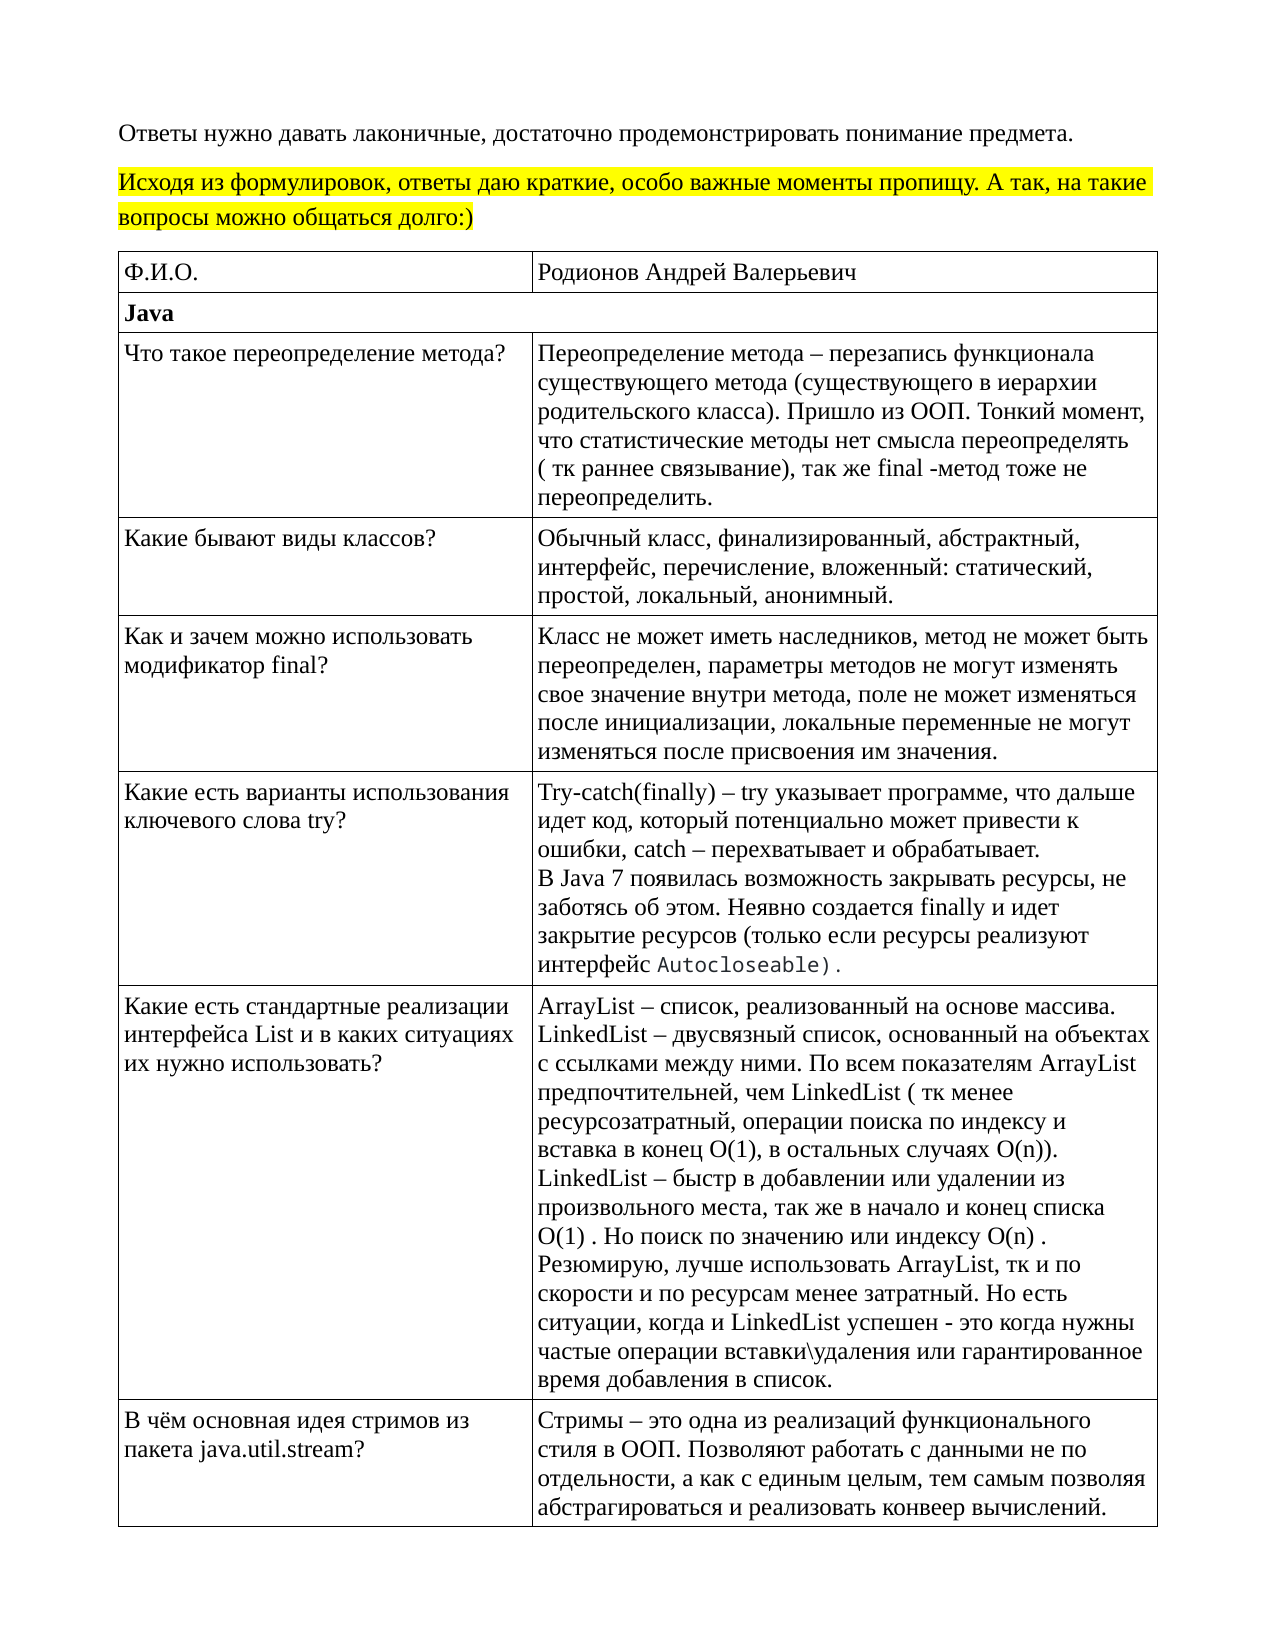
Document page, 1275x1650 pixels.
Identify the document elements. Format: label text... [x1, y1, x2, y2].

table_cell Обычный класс, финализированный, абстрактный, интерфейс, перечисление, вложенный: статический, простой, локальный, анонимный. [533, 518, 1157, 615]
table_cell Try-catch(finally) – try указывает программе, что дальше идет код, который потенциально может привести к ошибки, catch – перехватывает и обрабатывает. В Java 7 появилась возможность закрывать ресурсы, не заботясь об этом. Неявно создается finally и идет закрытие ресурсов (только если ресурсы реализуют интерфейс Autocloseable). [533, 772, 1157, 984]
table_cell Класс не может иметь наследников, метод не может быть переопределен, параметры методов не могут изменять свое значение внутри метода, поле не может изменяться после инициализации, локальные переменные не могут изменяться после присвоения им значения. [533, 616, 1157, 771]
table_cell В чём основная идея стримов из пакета java.util.stream? [119, 1400, 532, 1526]
table_cell Как и зачем можно использовать модификатор final? [119, 616, 532, 771]
table_header Ф.И.О. [119, 252, 532, 291]
text Исходя из формулировок, ответы даю краткие, особо важные моменты пропищу. А так, на такие вопросы можно общаться долго:) [118, 167, 1157, 230]
table_header Родионов Андрей Валерьевич [533, 252, 1157, 291]
table_cell Java [119, 293, 1157, 332]
table_cell ArrayList – список, реализованный на основе массива. LinkedList – двусвязный список, основанный на объектах с ссылками между ними. По всем показателям ArrayList предпочтительней, чем LinkedList ( тк менее ресурсозатратный, операции поиска по индексу и вставка в конец O(1), в остальных случаях O(n)). LinkedList – быстр в добавлении или удалении из произвольного места, так же в начало и конец списка O(1) . Но поиск по значению или индексу O(n) . Резюмирую, лучше использовать ArrayList, тк и по скорости и по ресурсам менее затратный. Но есть ситуации, когда и LinkedList успешен - это когда нужны частые операции вставки\удаления или гарантированное время добавления в список. [533, 986, 1157, 1399]
table_cell Какие бывают виды классов? [119, 518, 532, 615]
table_cell Переопределение метода – перезапись функционала существующего метода (существующего в иерархии родительского класса). Пришло из ООП. Тонкий момент, что статистические методы нет смысла переопределять ( тк раннее связывание), так же final -метод тоже не переопределить. [533, 333, 1157, 517]
table_cell Какие есть варианты использования ключевого слова try? [119, 772, 532, 984]
text Ответы нужно давать лаконичные, достаточно продемонстрировать понимание предмета. [118, 118, 1157, 147]
table_cell Стримы – это одна из реализаций функционального стиля в ООП. Позволяют работать с данными не по отдельности, а как с единым целым, тем самым позволяя абстрагироваться и реализовать конвеер вычислений. [533, 1400, 1157, 1526]
table_cell Что такое переопределение метода? [119, 333, 532, 517]
table_cell Какие есть стандартные реализации интерфейса List и в каких ситуациях их нужно использовать? [119, 986, 532, 1399]
